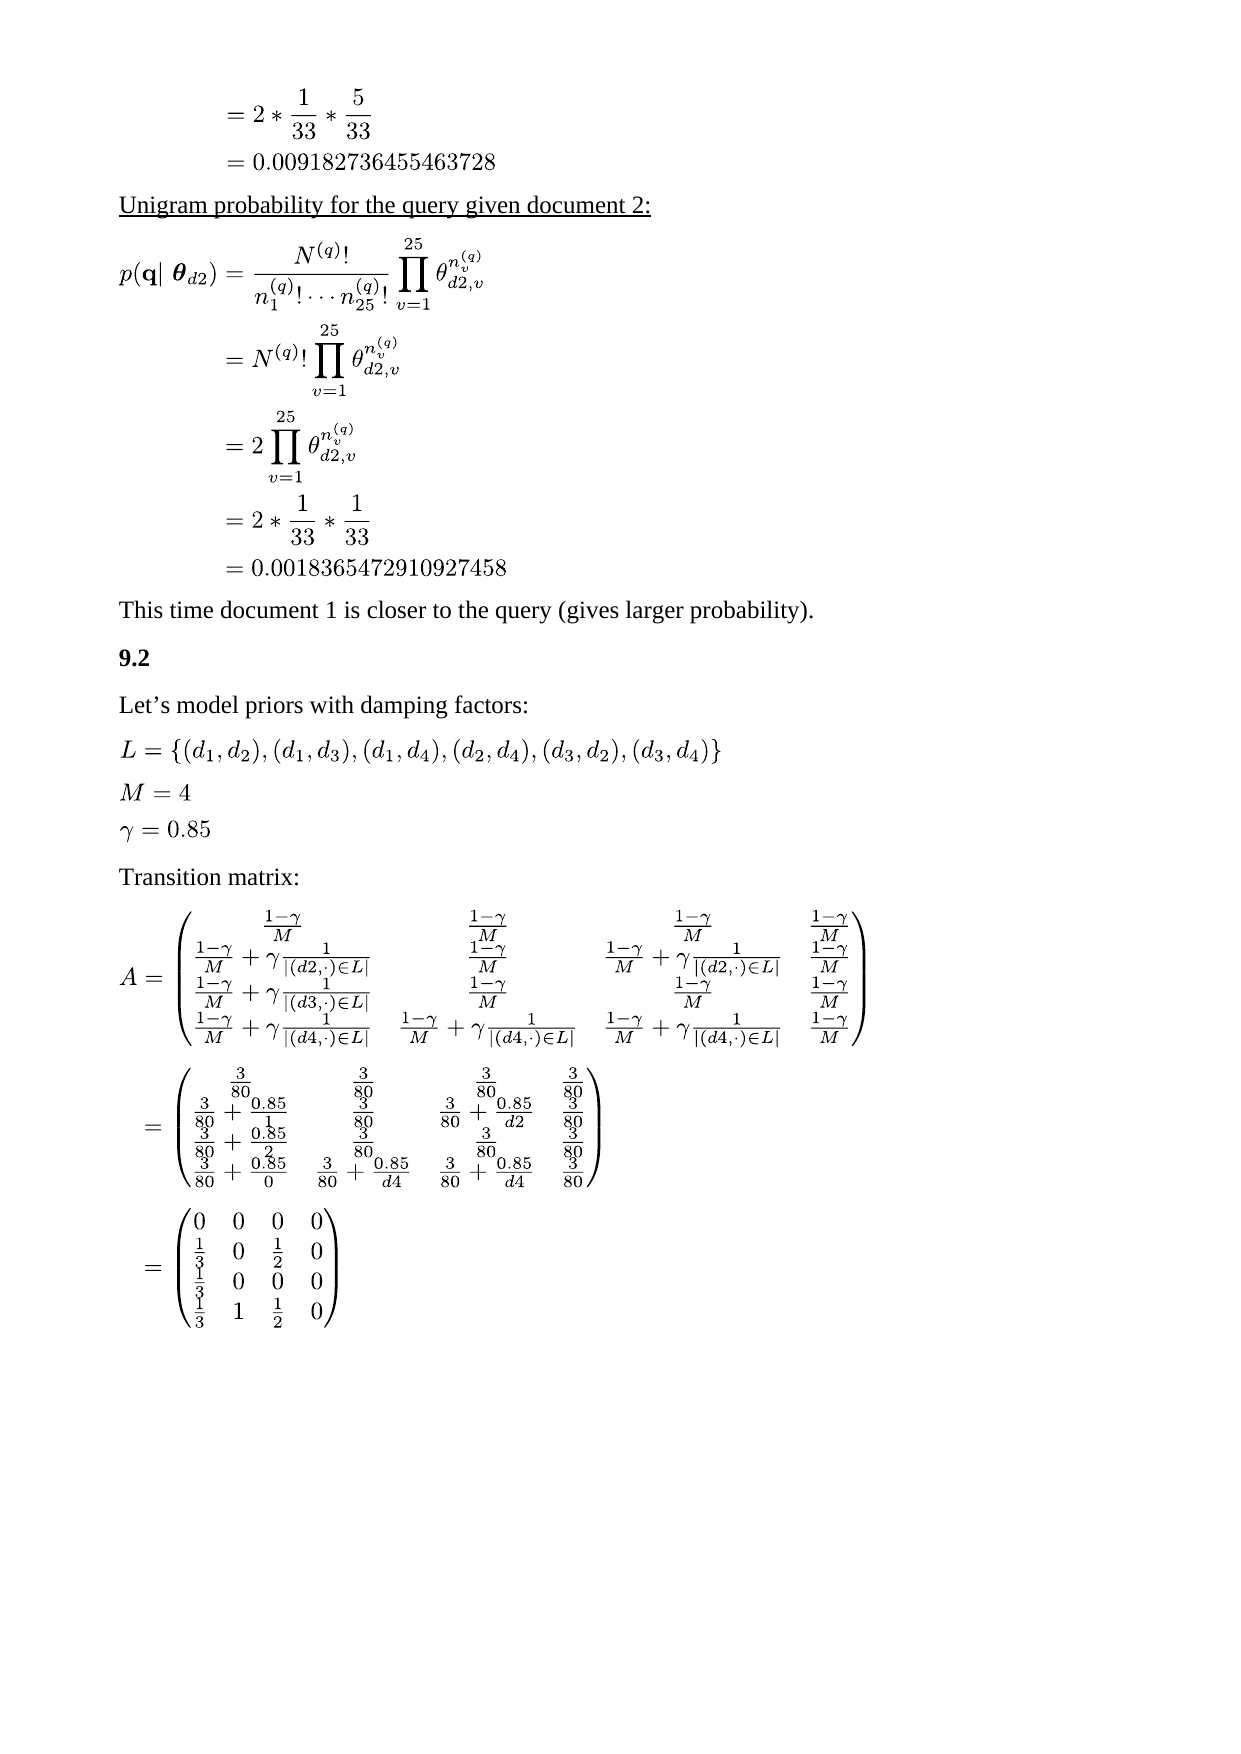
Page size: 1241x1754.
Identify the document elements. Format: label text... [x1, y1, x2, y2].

text Let’s model priors with damping factors: [119, 690, 1121, 719]
text Transition matrix: [119, 862, 1121, 891]
text Unigram probability for the query given document 2: [119, 190, 1121, 219]
text 9.2 [119, 643, 1121, 672]
text This time document 1 is closer to the query (gives larger probability). [119, 595, 1121, 624]
